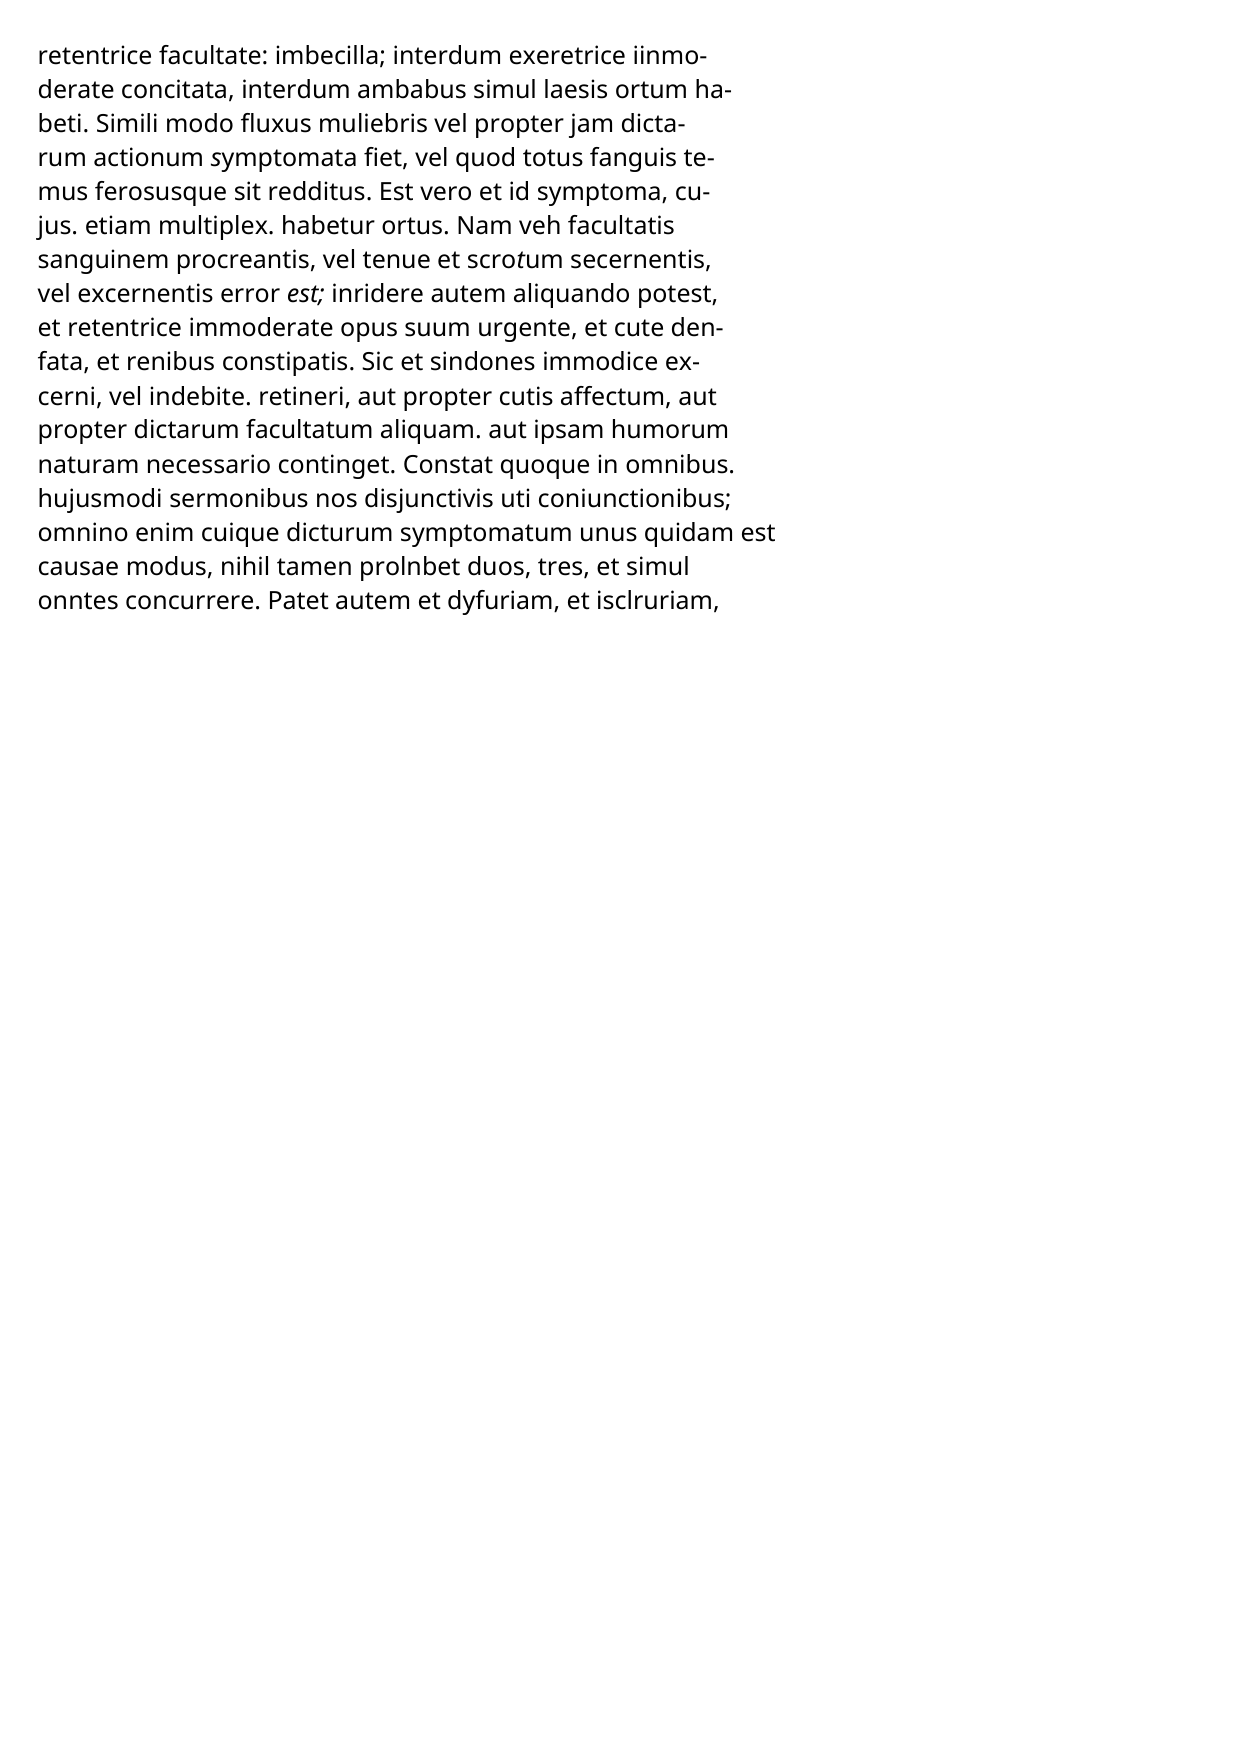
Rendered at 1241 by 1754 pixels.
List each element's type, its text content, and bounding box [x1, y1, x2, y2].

text retentrice facultate: imbecilla; interdum exeretrice iinmo- derate concitata, interdum ambabus simul laesis ortum ha- beti. Simili modo fluxus muliebris vel propter jam dicta- rum actionum symptomata fiet, vel quod totus fanguis te- mus ferosusque sit redditus. Est vero et id symptoma, cu- jus. etiam multiplex. habetur ortus. Nam veh facultatis sanguinem procreantis, vel tenue et scrotum secernentis, vel excernentis error est; inridere autem aliquando potest, et retentrice immoderate opus suum urgente, et cute den- fata, et renibus constipatis. Sic et sindones immodice ex- cerni, vel indebite. retineri, aut propter cutis affectum, aut propter dictarum facultatum aliquam. aut ipsam humorum naturam necessario continget. Constat quoque in omnibus. hujusmodi sermonibus nos disjunctivis uti coniunctionibus; omnino enim cuique dicturum symptomatum unus quidam est causae modus, nihil tamen prolnbet duos, tres, et simul onntes concurrere. Patet autem et dyfuriam, et isclruriam, [37, 37, 1203, 617]
